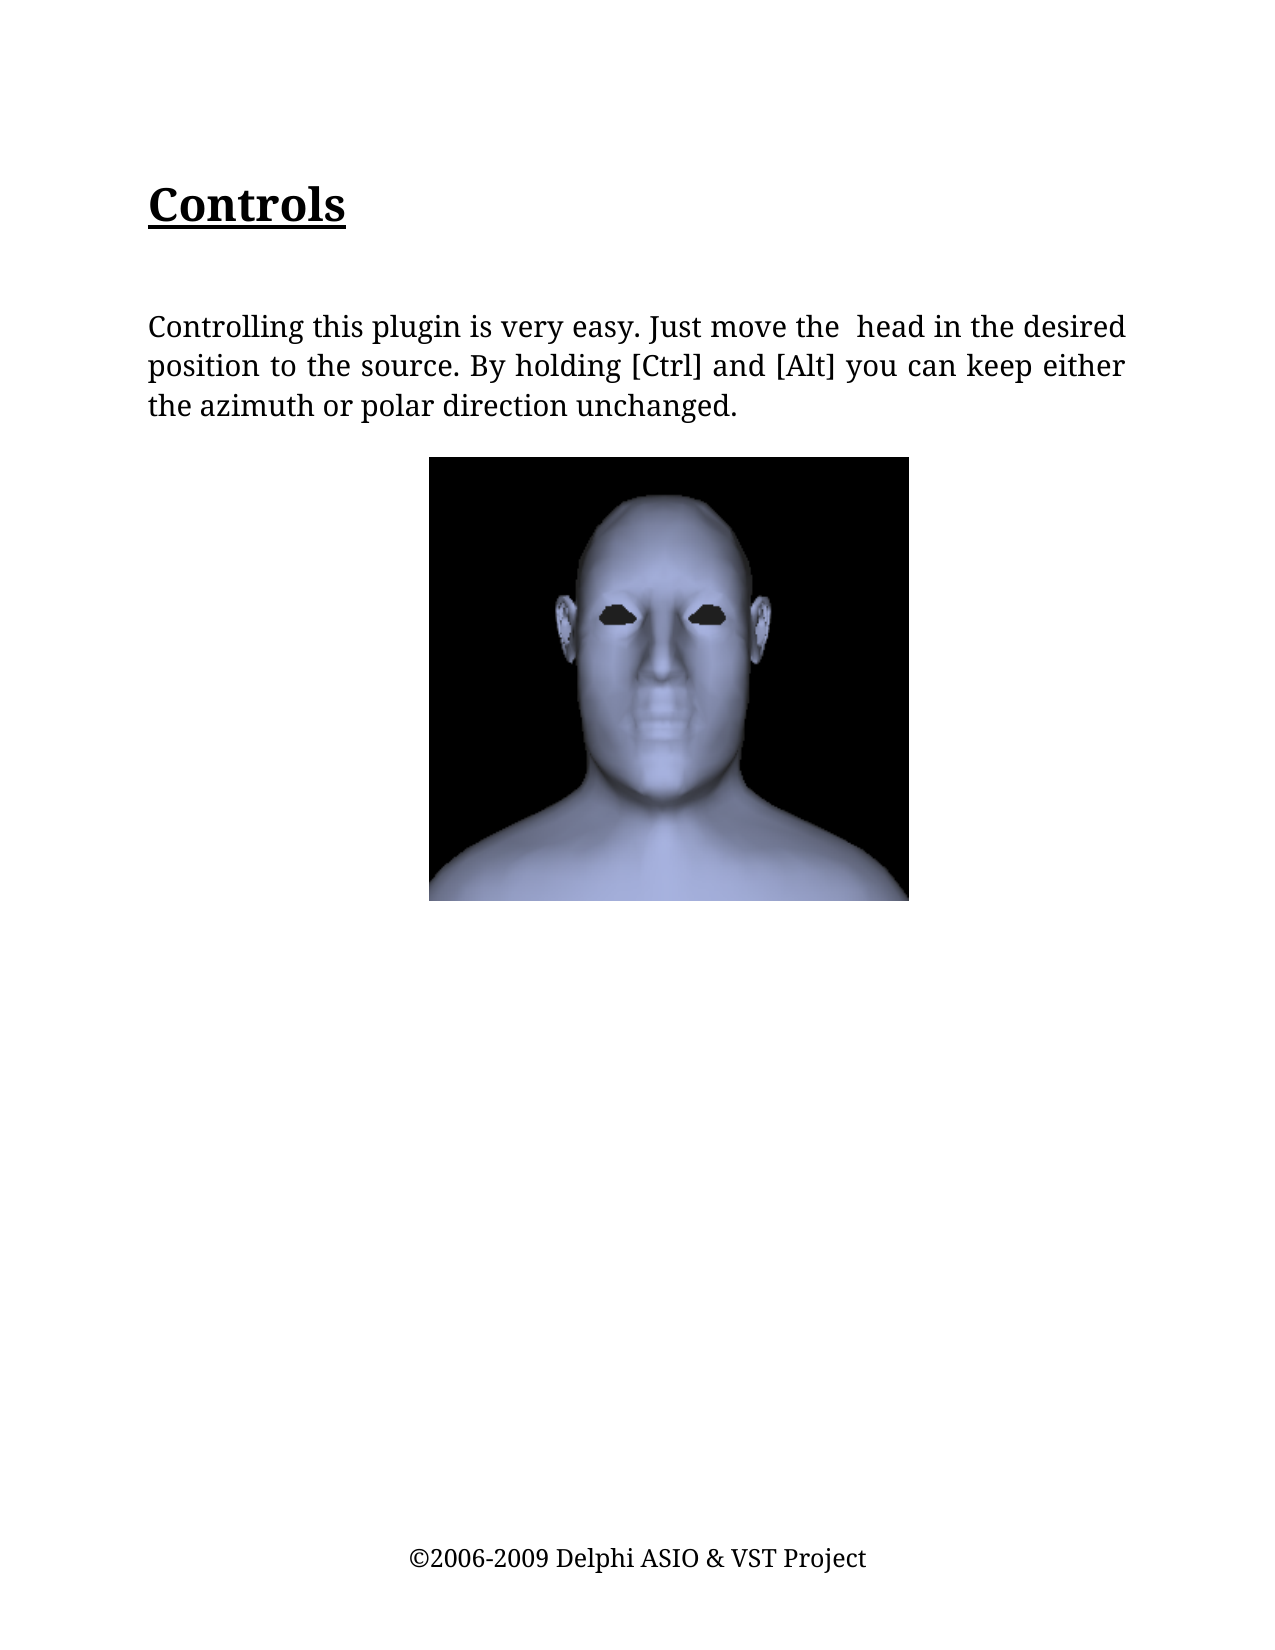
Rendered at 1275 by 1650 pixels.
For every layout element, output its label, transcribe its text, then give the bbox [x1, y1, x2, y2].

subtitle Controls [148, 173, 1127, 235]
picture [429, 457, 909, 901]
text Controlling this plugin is very easy. Just move the head in the desired position to the source. By holding [Ctrl] and [Alt] you can keep either the azimuth or polar direction unchanged. [148, 306, 1127, 425]
